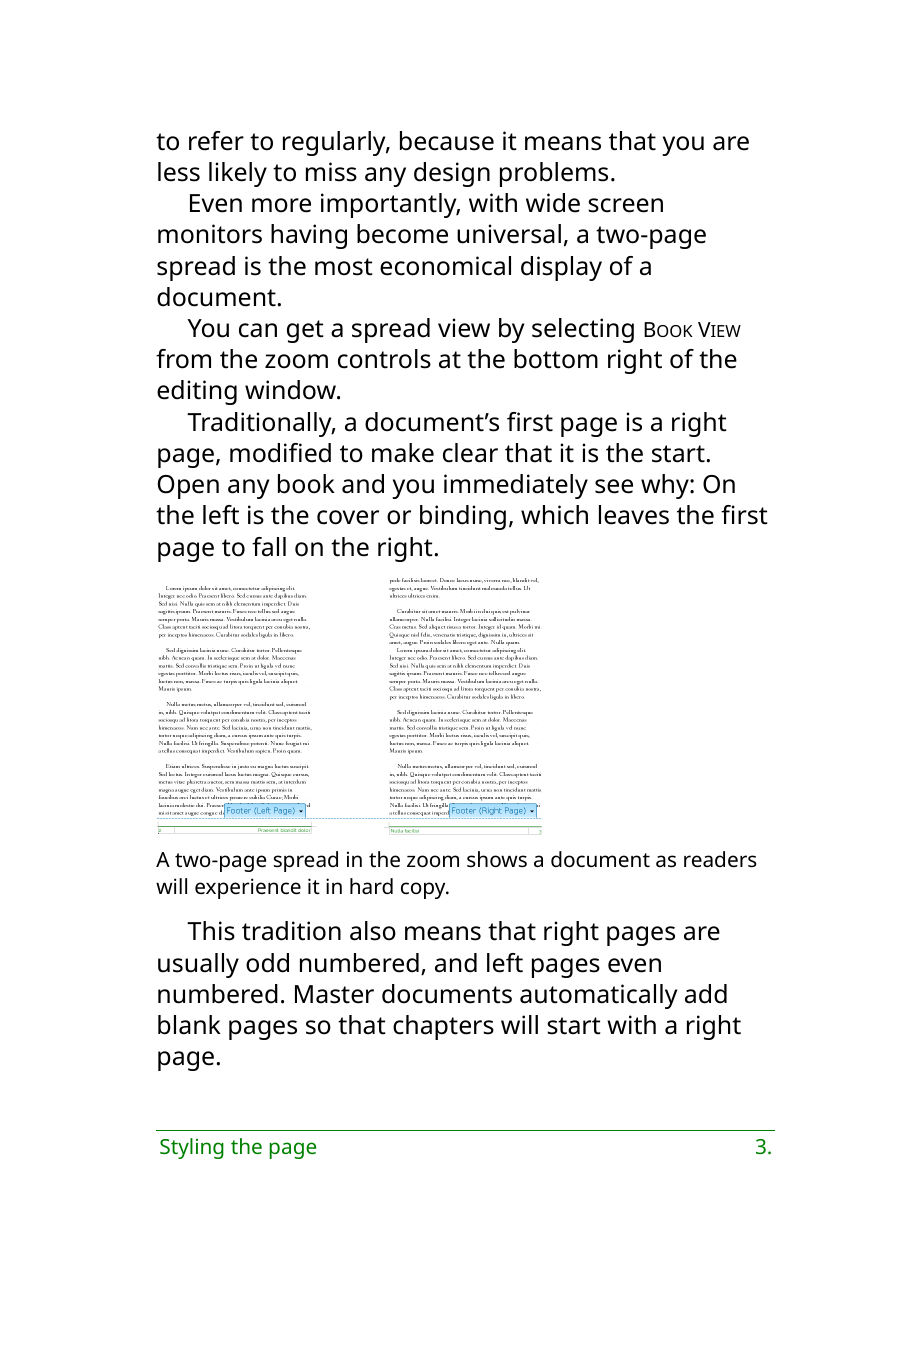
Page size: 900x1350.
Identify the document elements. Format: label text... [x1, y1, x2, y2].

text Even more importantly, with wide screen monitors having become universal, a two-page spread is the most economical display of a document. [156, 187, 775, 312]
text This tradition also means that right pages are usually odd numbered, and left pages even numbered. Master documents automatically add blank pages so that chapters will start with a right page. [156, 916, 775, 1072]
table_header [156, 578, 775, 838]
text to refer to regularly, because it means that you are less likely to miss any design problems. [156, 125, 775, 187]
text Traditionally, a document’s first page is a right page, modified to make clear that it is the start. Open any book and you immediately see why: On the left is the cover or binding, which leaves the first page to fall on the right. [156, 406, 775, 562]
table_cell A two-page spread in the zoom shows a document as readers will experience it in hard copy. [156, 838, 775, 900]
picture [156, 578, 542, 836]
text You can get a spread view by selecting Book View from the zoom controls at the bottom right of the editing window. [156, 312, 775, 406]
